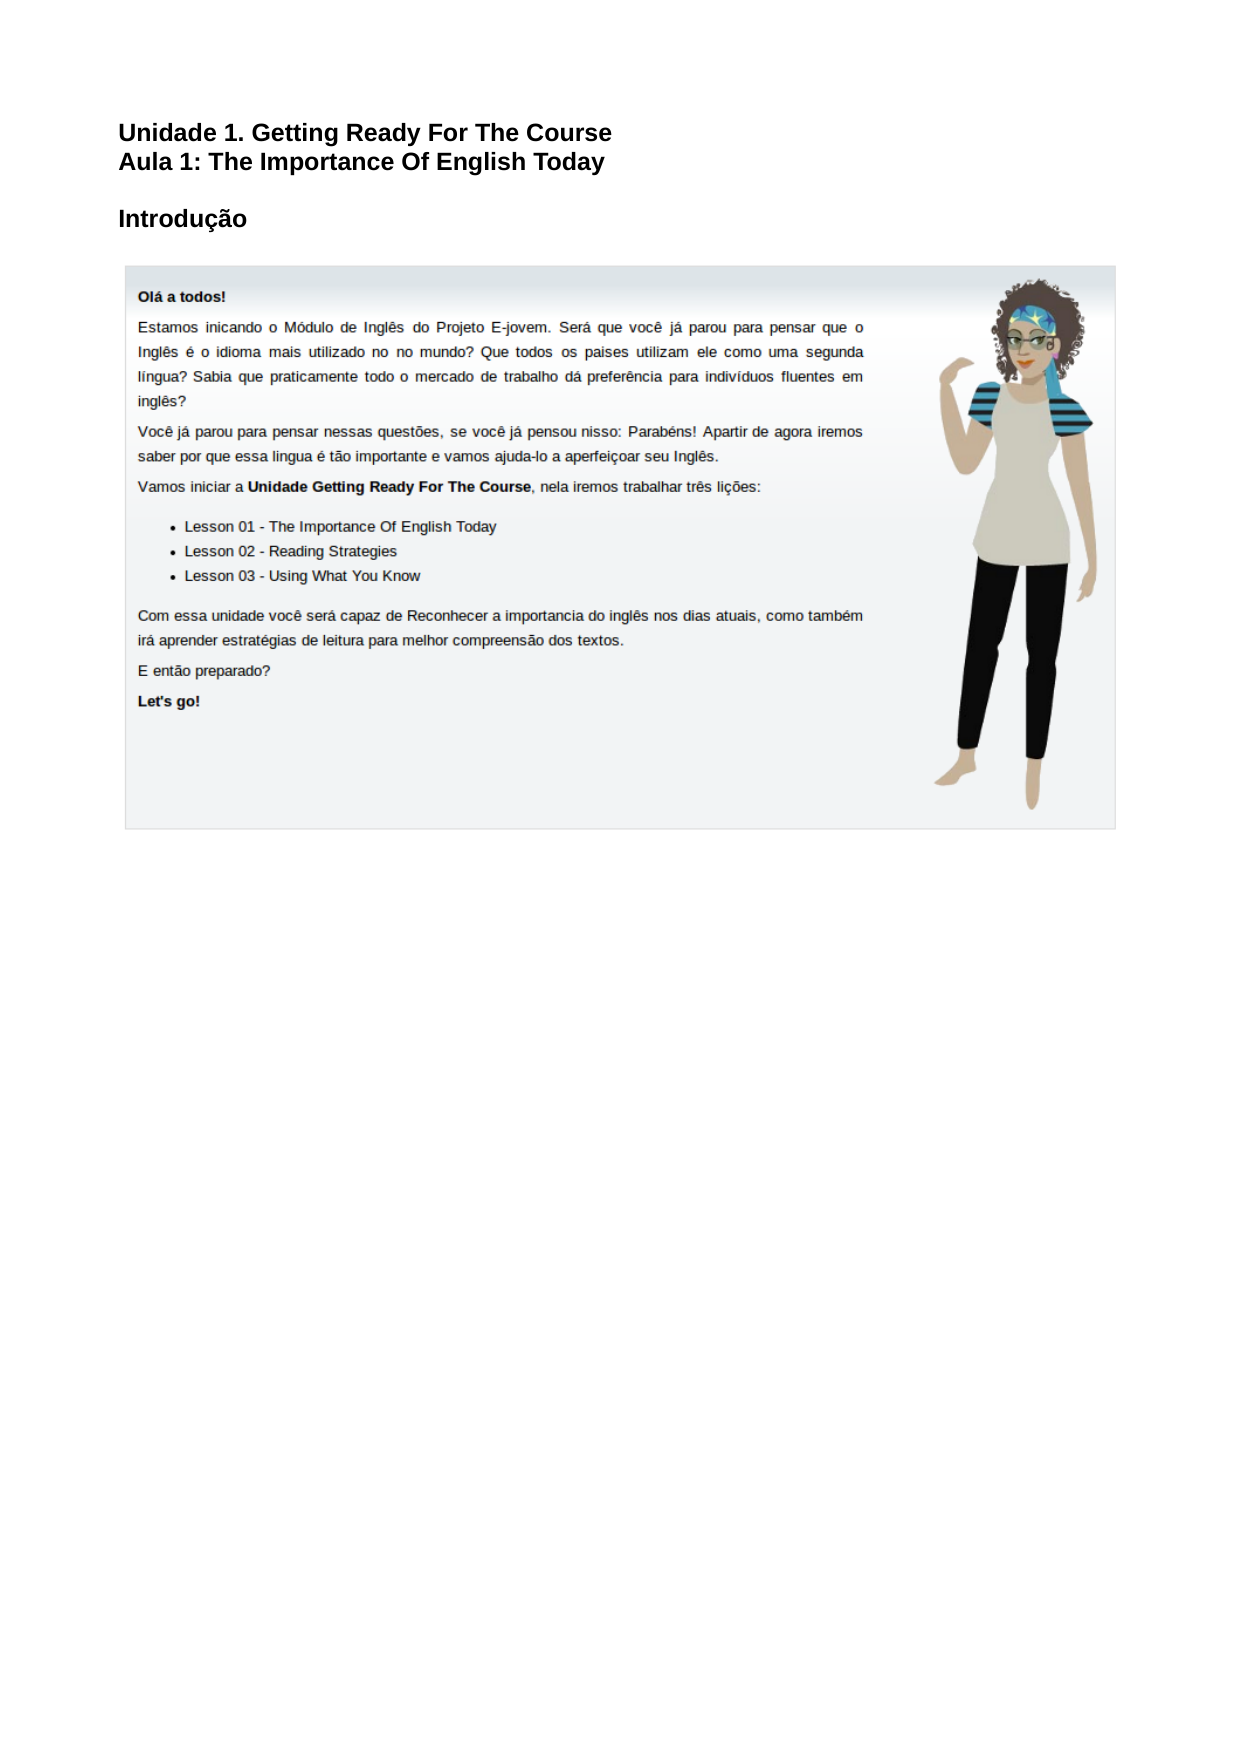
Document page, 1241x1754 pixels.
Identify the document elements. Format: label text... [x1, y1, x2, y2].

text Unidade 1. Getting Ready For The Course [118, 118, 1122, 147]
text Aula 1: The Importance Of English Today [118, 147, 1122, 176]
text Introdução [118, 204, 1122, 233]
picture [118, 261, 1123, 846]
